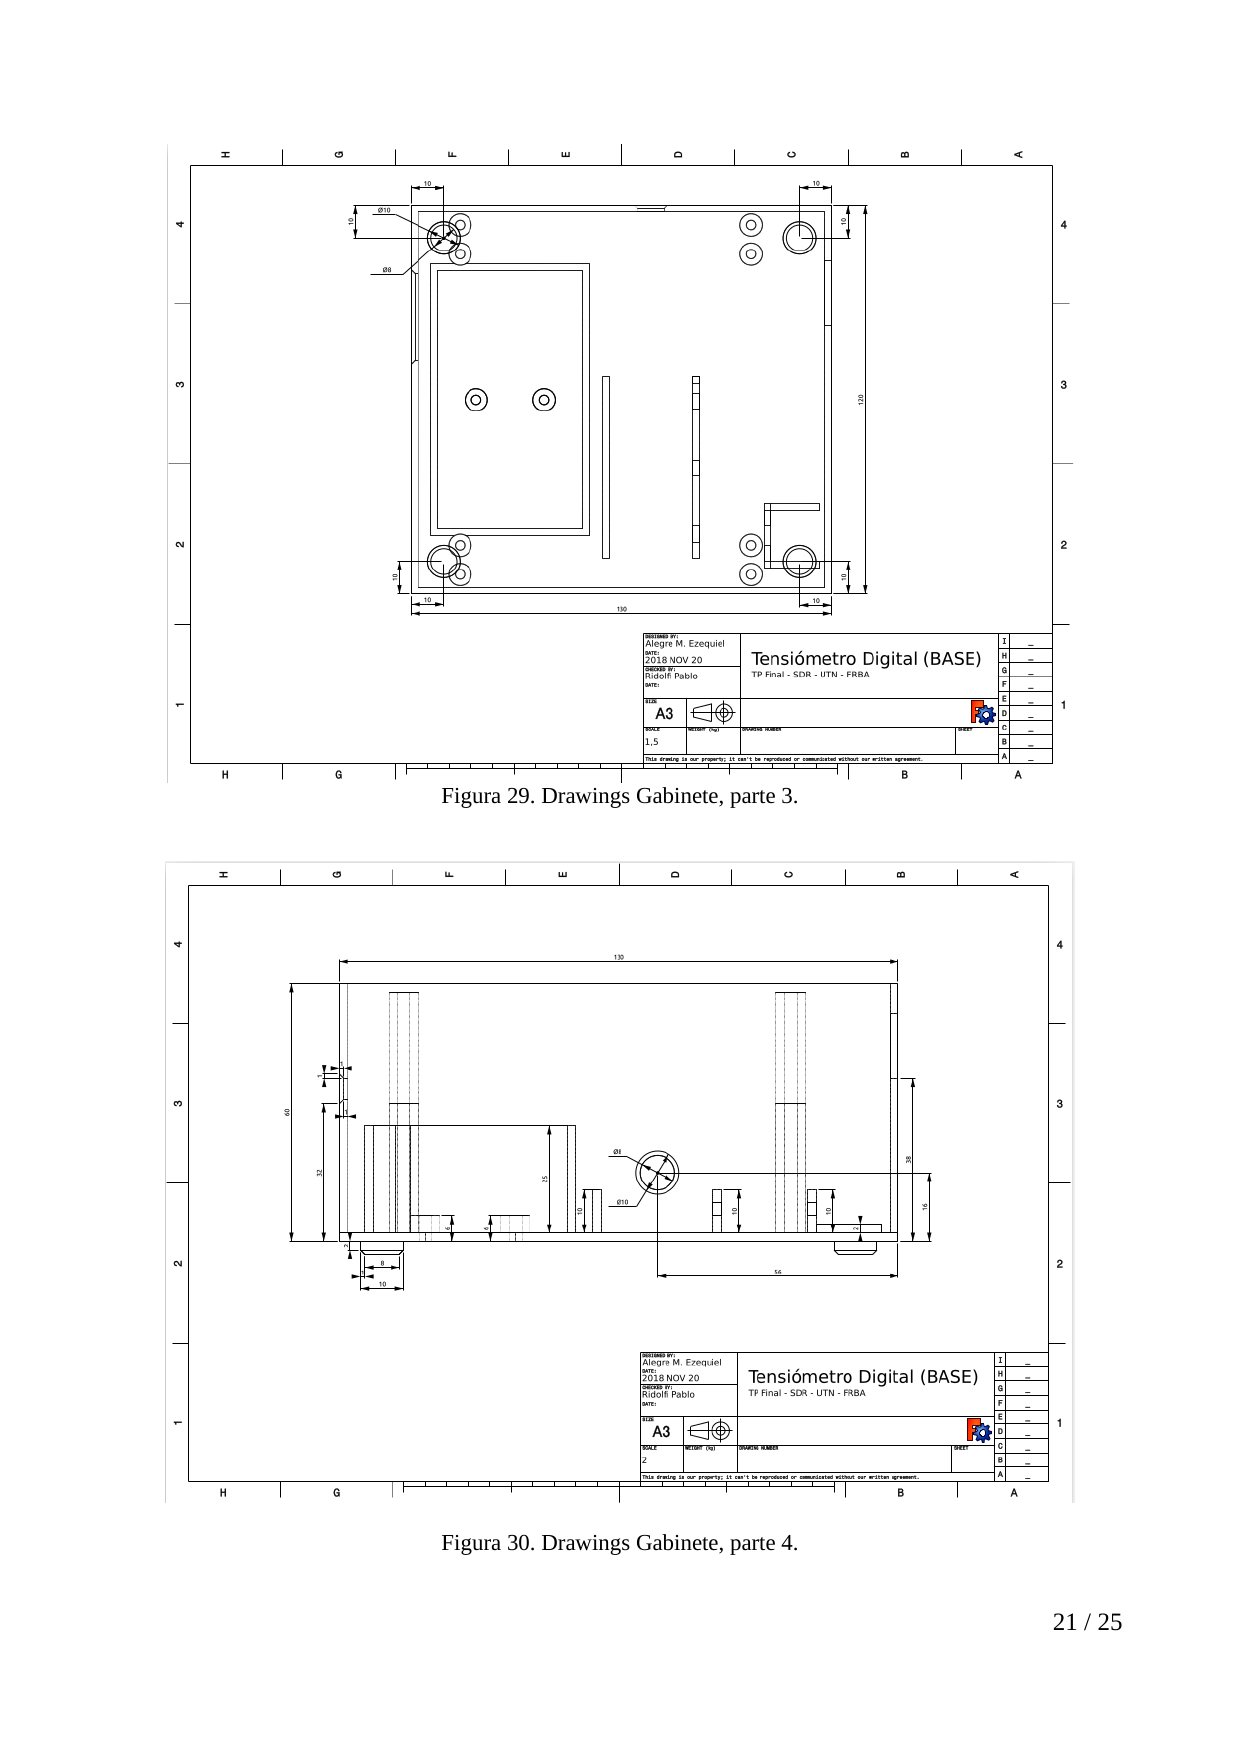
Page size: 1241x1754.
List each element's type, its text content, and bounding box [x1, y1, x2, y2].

text Figura 29. Drawings Gabinete, parte 3. [118, 144, 1122, 809]
picture [167, 144, 1074, 783]
text Figura 30. Drawings Gabinete, parte 4. [118, 1529, 1122, 1555]
picture [165, 861, 1076, 1503]
